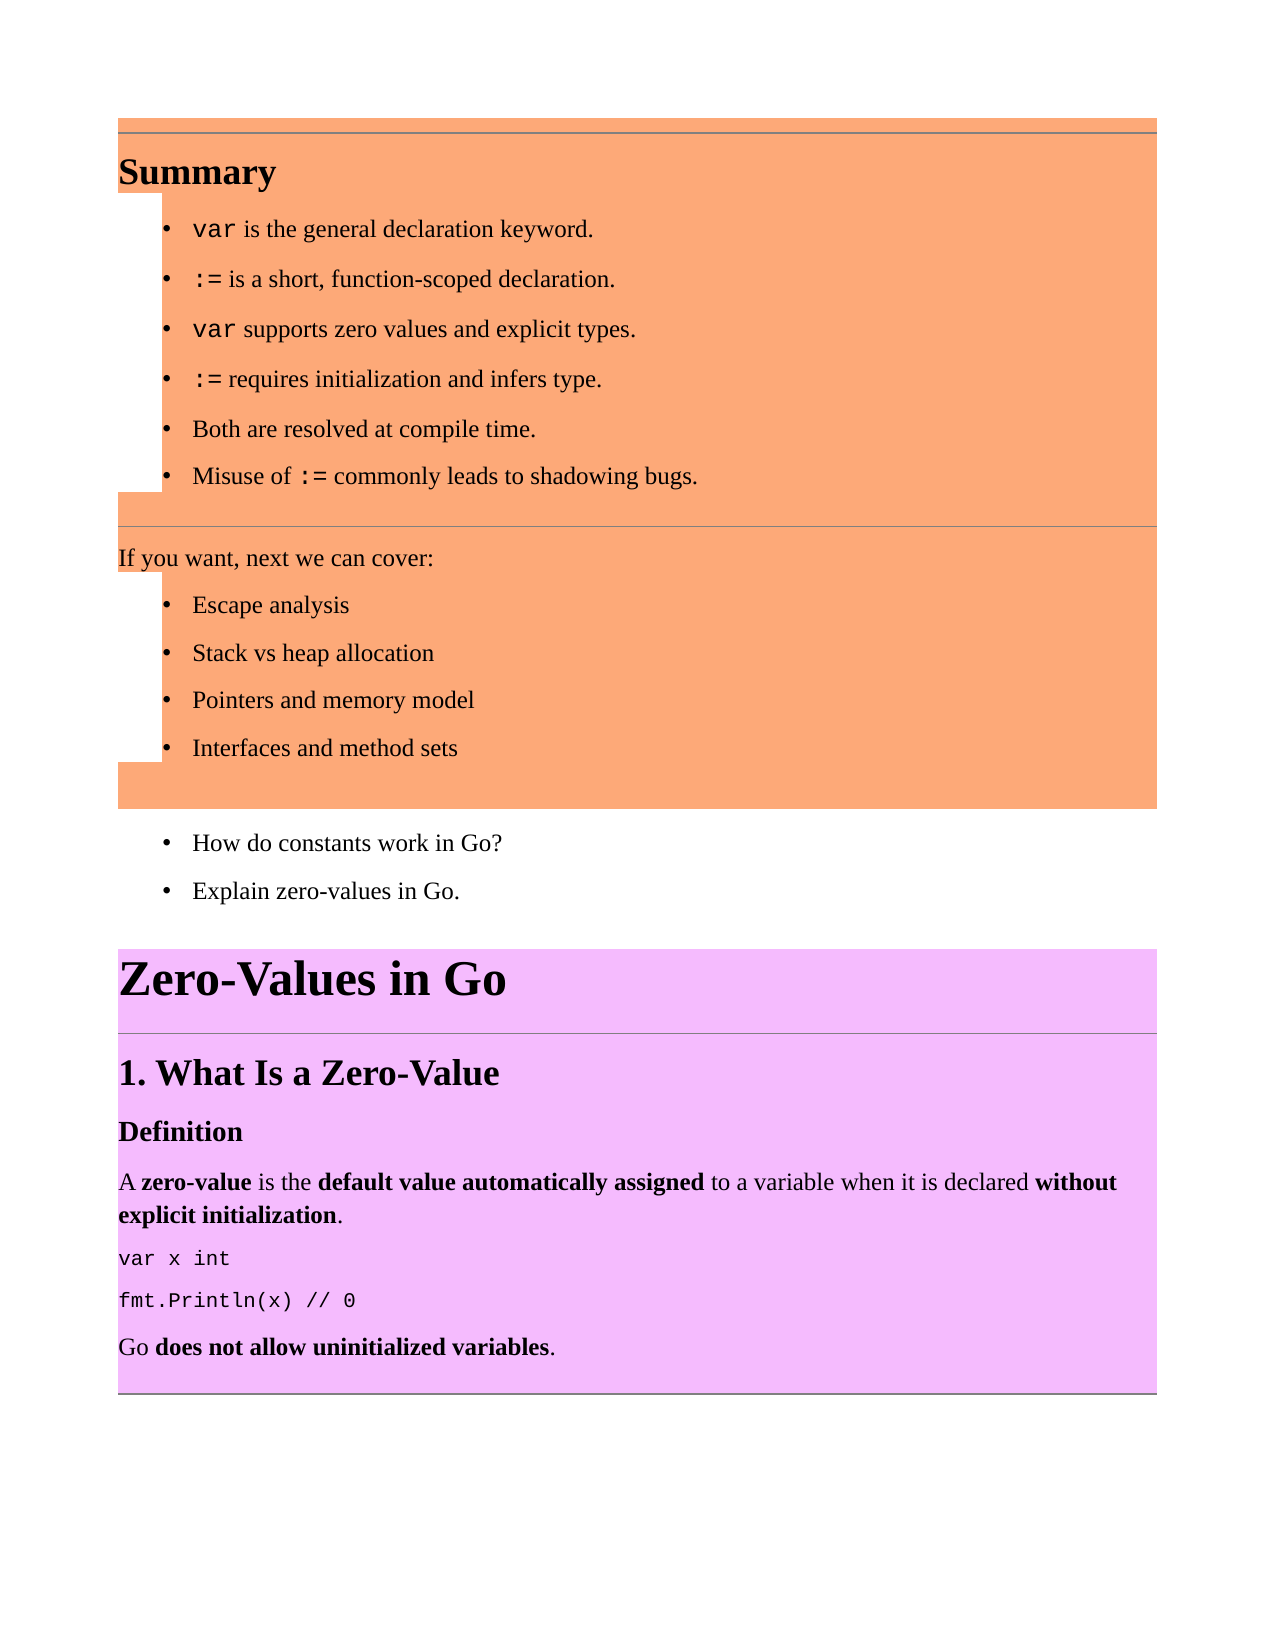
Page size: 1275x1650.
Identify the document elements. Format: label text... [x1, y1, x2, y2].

text A zero-value is the default value automatically assigned to a variable when it is declared without explicit initialization. [118, 1167, 1157, 1229]
list Pointers and memory model [162, 686, 1157, 714]
list := is a short, function-scoped declaration. [162, 264, 1157, 294]
text Go does not allow uninitialized variables. [118, 1332, 1157, 1360]
text If you want, next we can cover: [118, 543, 1157, 572]
subtitle Definition [118, 1114, 1157, 1148]
list var is the general declaration keyword. [162, 214, 1157, 244]
list Escape analysis [162, 590, 1157, 619]
list Interfaces and method sets [162, 733, 1157, 762]
list Both are resolved at compile time. [162, 414, 1157, 442]
list How do constants work in Go? [162, 828, 1157, 857]
subtitle 1. What Is a Zero-Value [118, 1050, 1157, 1093]
list Explain zero-values in Go. [162, 876, 1157, 905]
list Misuse of := commonly leads to shadowing bugs. [162, 461, 1157, 492]
list Stack vs heap allocation [162, 638, 1157, 667]
text var x int [118, 1248, 1157, 1272]
text fmt.Println(x) // 0 [118, 1290, 1157, 1313]
list var supports zero values and explicit types. [162, 314, 1157, 344]
subtitle Summary [118, 149, 1157, 193]
subtitle Zero-Values in Go [118, 949, 1157, 1006]
list := requires initialization and infers type. [162, 364, 1157, 394]
